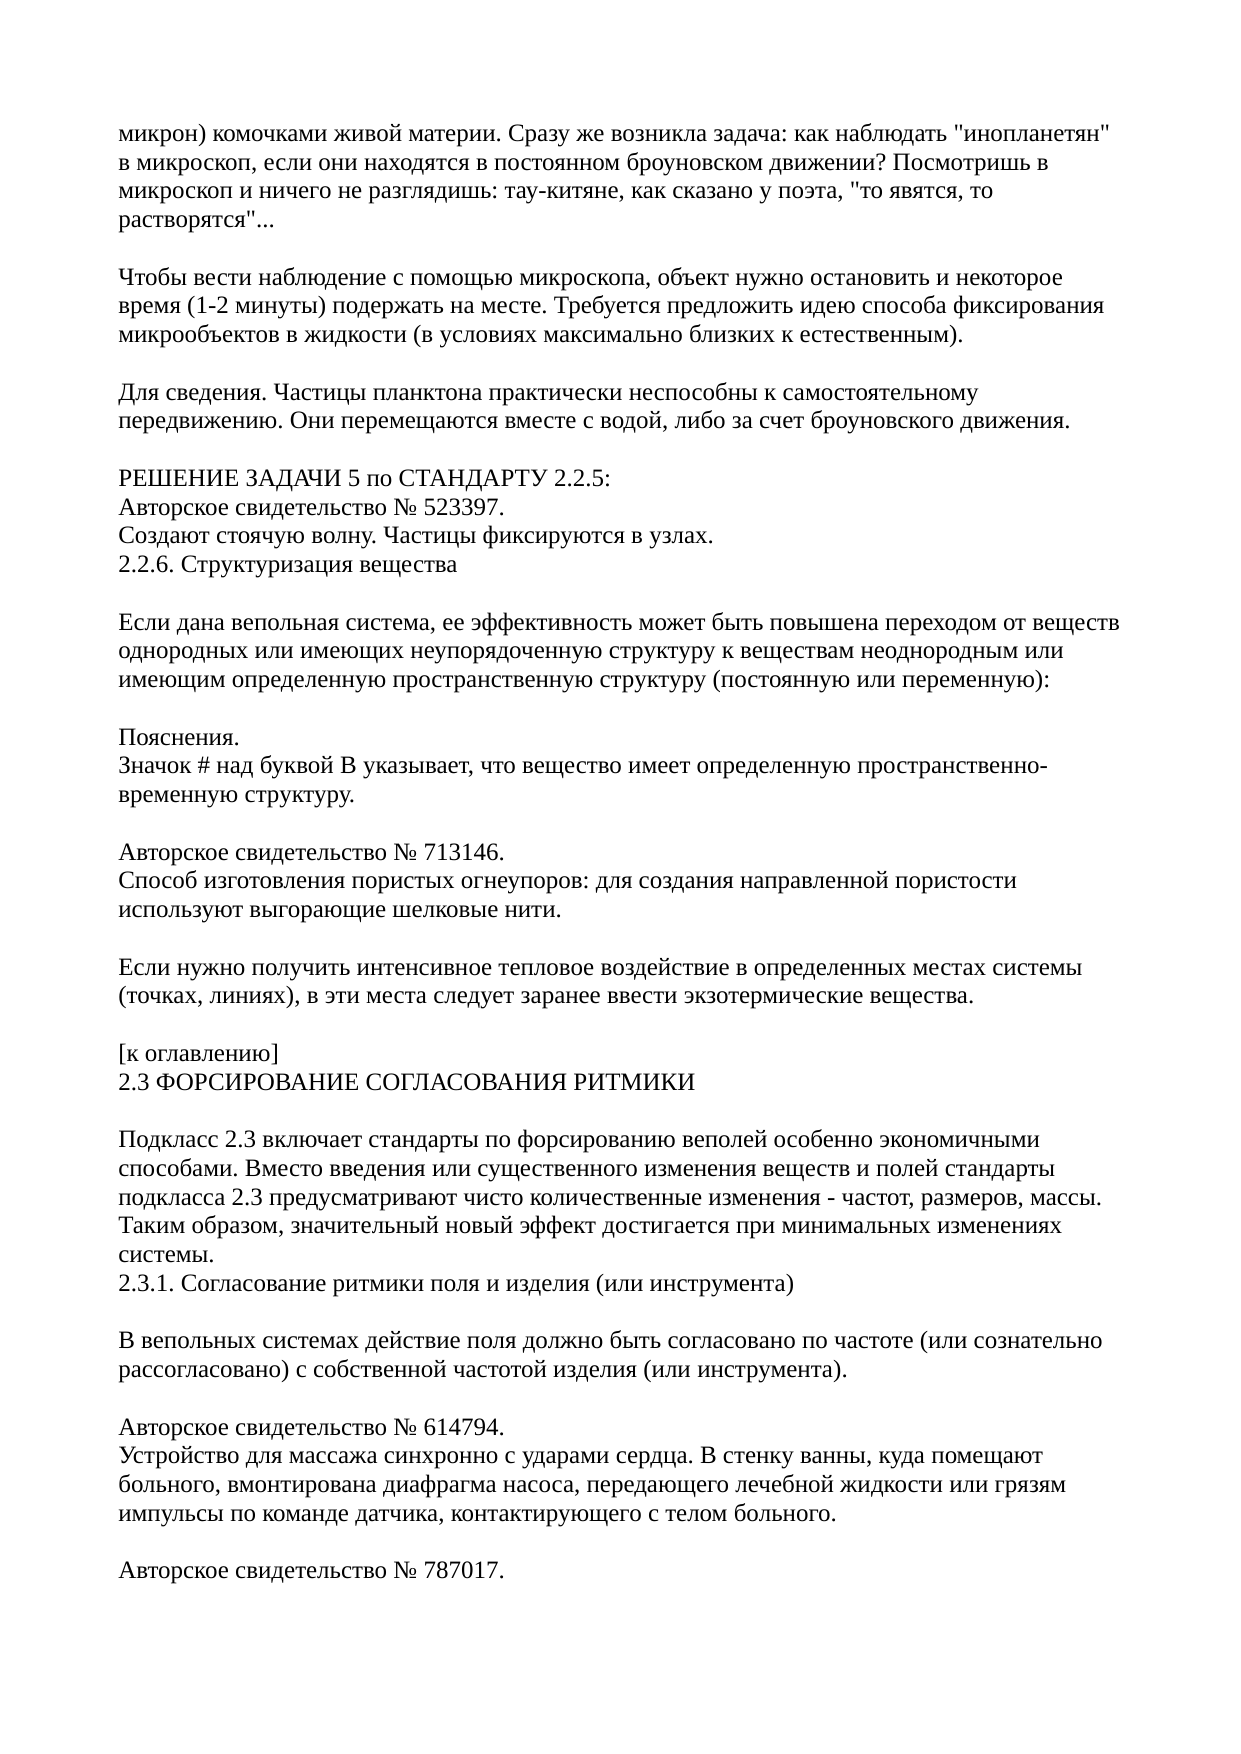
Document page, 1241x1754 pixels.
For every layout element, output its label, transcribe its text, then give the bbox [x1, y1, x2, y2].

text Авторское свидетельство № 713146. [118, 837, 1122, 866]
text Для сведения. Частицы планктона практически неспособны к самостоятельному передвижению. Они перемещаются вместе с водой, либо за счет броуновского движения. [118, 377, 1122, 434]
text [к оглавлению] [118, 1038, 1122, 1067]
text Если дана вепольная система, ее эффективность может быть повышена переходом от веществ однородных или имеющих неупорядоченную структуру к веществам неоднородным или имеющим определенную пространственную структуру (постоянную или переменную): [118, 607, 1122, 693]
text Чтобы вести наблюдение с помощью микроскопа, объект нужно остановить и некоторое время (1-2 минуты) подержать на месте. Требуется предложить идею способа фиксирования микрообъектов в жидкости (в условиях максимально близких к естественным). [118, 262, 1122, 348]
text 2.3.1. Согласование ритмики поля и изделия (или инструмента) [118, 1268, 1122, 1297]
text Значок # над буквой В указывает, что вещество имеет определенную пространственно-временную структуру. [118, 751, 1122, 808]
text Авторское свидетельство № 614794. [118, 1412, 1122, 1441]
text Пояснения. [118, 722, 1122, 751]
text Авторское свидетельство № 523397. [118, 492, 1122, 521]
text Устройство для массажа синхронно с ударами сердца. В стенку ванны, куда помещают больного, вмонтирована диафрагма насоса, передающего лечебной жидкости или грязям импульсы по команде датчика, контактирующего с телом больного. [118, 1441, 1122, 1527]
text РЕШЕНИЕ ЗАДАЧИ 5 по СТАНДАРТУ 2.2.5: [118, 463, 1122, 492]
text Создают стоячую волну. Частицы фиксируются в узлах. [118, 521, 1122, 549]
text В вепольных системах действие поля должно быть согласовано по частоте (или сознательно рассогласовано) с собственной частотой изделия (или инструмента). [118, 1326, 1122, 1383]
text Подкласс 2.3 включает стандарты по форсированию веполей особенно экономичными способами. Вместо введения или существенного изменения веществ и полей стандарты подкласса 2.3 предусматривают чисто количественные изменения - частот, размеров, массы. Таким образом, значительный новый эффект достигается при минимальных изменениях системы. [118, 1124, 1122, 1268]
text микрон) комочками живой материи. Сразу же возникла задача: как наблюдать "инопланетян" в микроскоп, если они находятся в постоянном броуновском движении? Посмотришь в микроскоп и ничего не разглядишь: тау-китяне, как сказано у поэта, "то явятся, то растворятся"... [118, 118, 1122, 233]
text Способ изготовления пористых огнеупоров: для создания направленной пористости используют выгорающие шелковые нити. [118, 866, 1122, 923]
text Если нужно получить интенсивное тепловое воздействие в определенных местах системы (точках, линиях), в эти места следует заранее ввести экзотермические вещества. [118, 952, 1122, 1009]
text 2.3 ФОРСИРОВАНИЕ СОГЛАСОВАНИЯ РИТМИКИ [118, 1067, 1122, 1096]
text Авторское свидетельство № 787017. [118, 1556, 1122, 1584]
text 2.2.6. Структуризация вещества [118, 549, 1122, 578]
